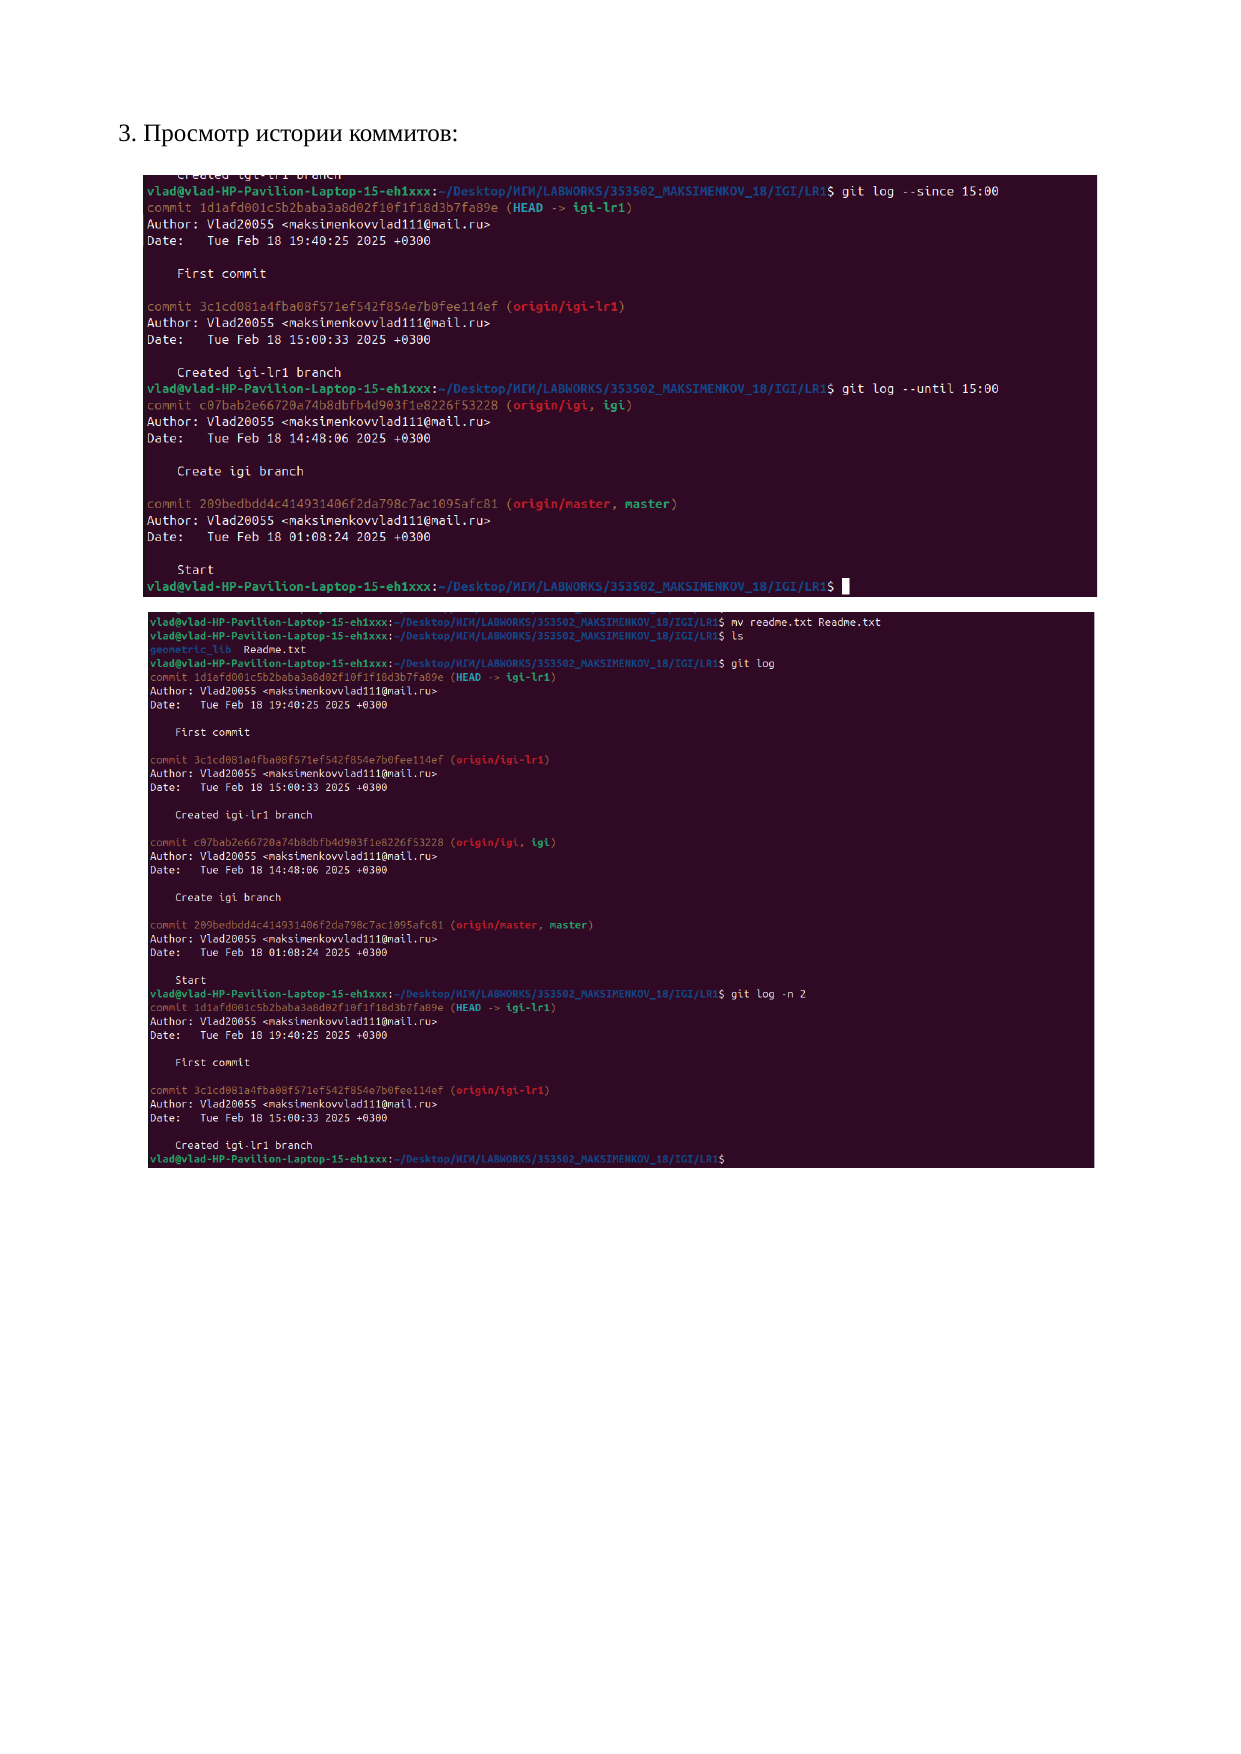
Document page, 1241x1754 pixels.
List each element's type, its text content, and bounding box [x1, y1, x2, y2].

picture [148, 612, 1095, 1168]
picture [143, 175, 1098, 597]
text 3. Просмотр истории коммитов: [118, 118, 1122, 147]
